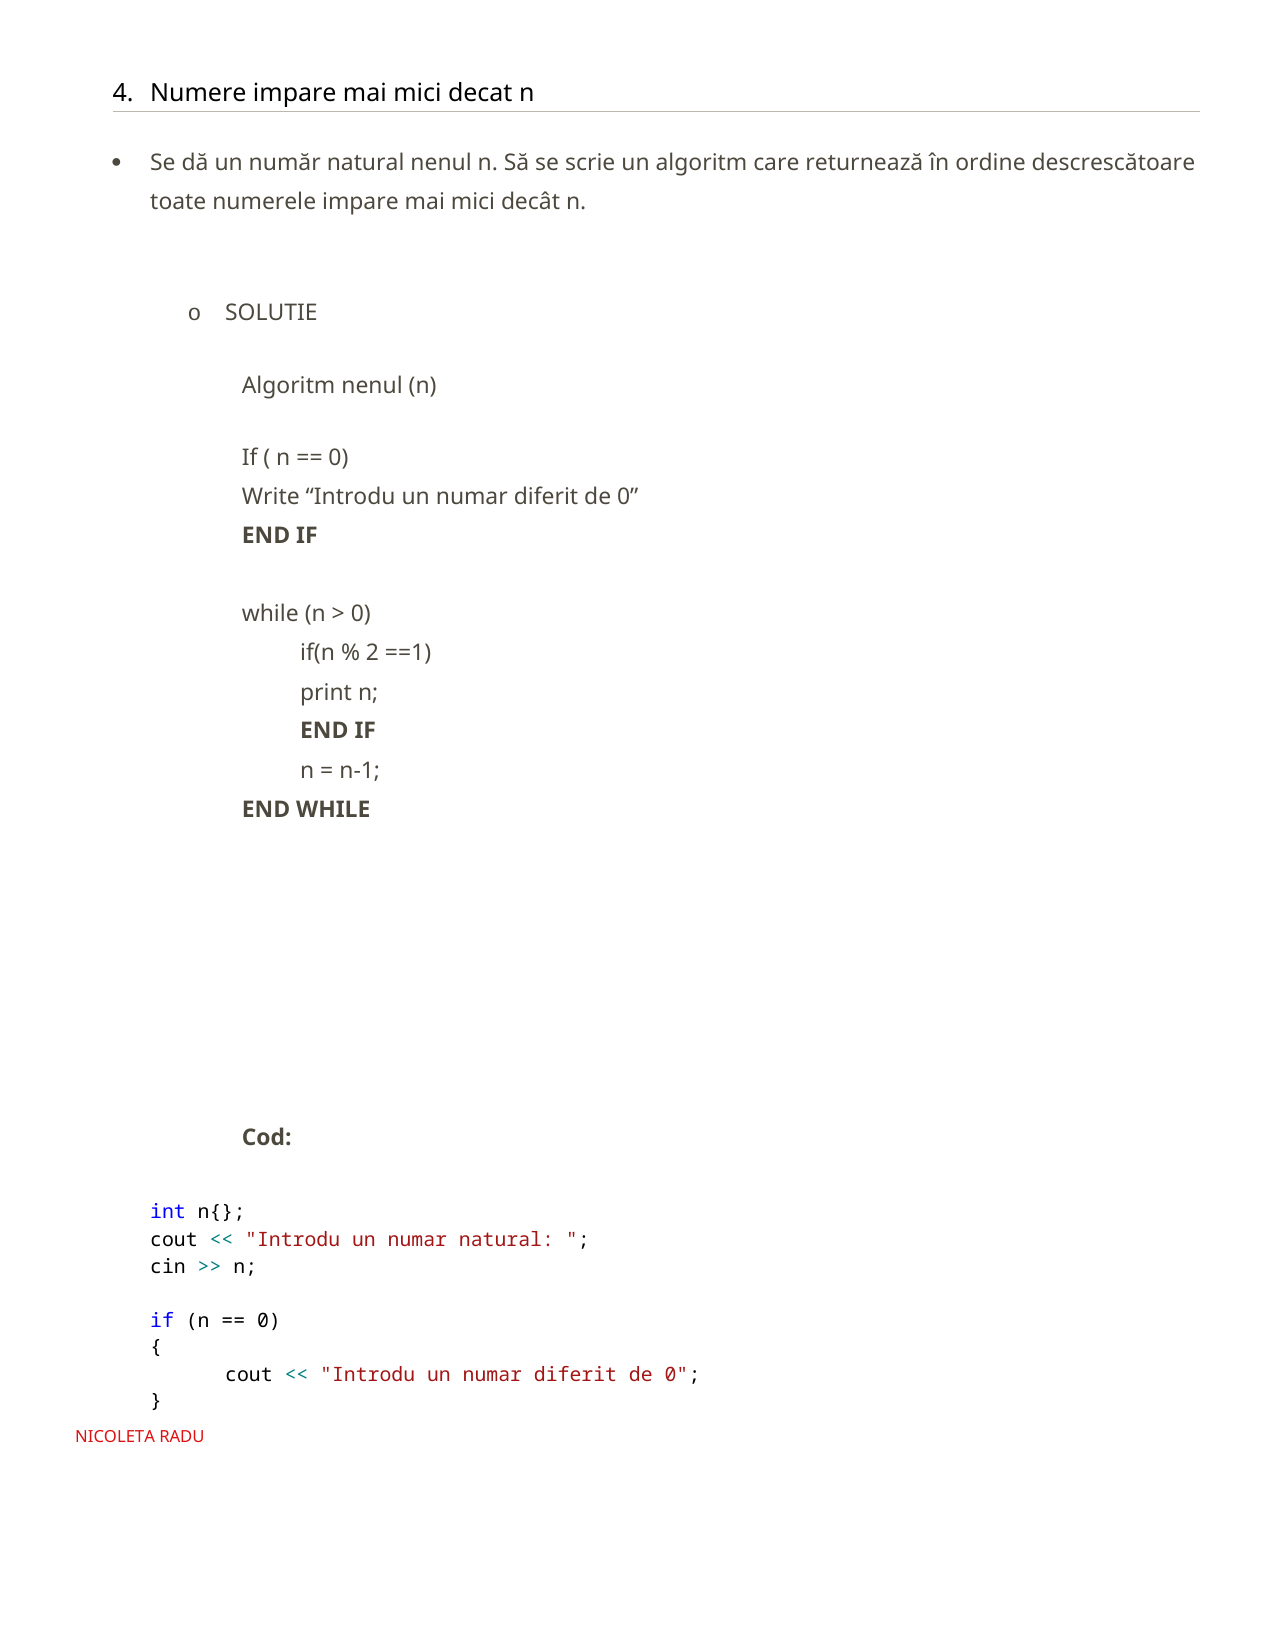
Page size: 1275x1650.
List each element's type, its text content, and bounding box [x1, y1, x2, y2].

text Cod: [75, 1121, 1200, 1152]
text cout << "Introdu un numar diferit de 0"; [75, 1360, 1200, 1387]
text if (n == 0) [75, 1306, 1200, 1333]
text { [75, 1333, 1200, 1360]
text int n{}; [75, 1194, 1200, 1225]
list Se dă un număr natural nenul n. Să se scrie un algoritm care returnează în ordine descrescătoare toate numerele impare mai mici decât n. [112, 146, 1200, 255]
subtitle Numere impare mai mici decat n [112, 75, 1200, 112]
list SOLUTIE [187, 296, 1200, 327]
text } [75, 1387, 1200, 1414]
text cin >> n; [75, 1252, 1200, 1279]
text If ( n == 0) Write “Introdu un numar diferit de 0” END IF while (n > 0) if(n % 2 ==1) print n; END IF n = n-1; END WHILE [75, 441, 1200, 863]
text cout << "Introdu un numar natural: "; [75, 1225, 1200, 1252]
text Algoritm nenul (n) [75, 369, 1200, 400]
